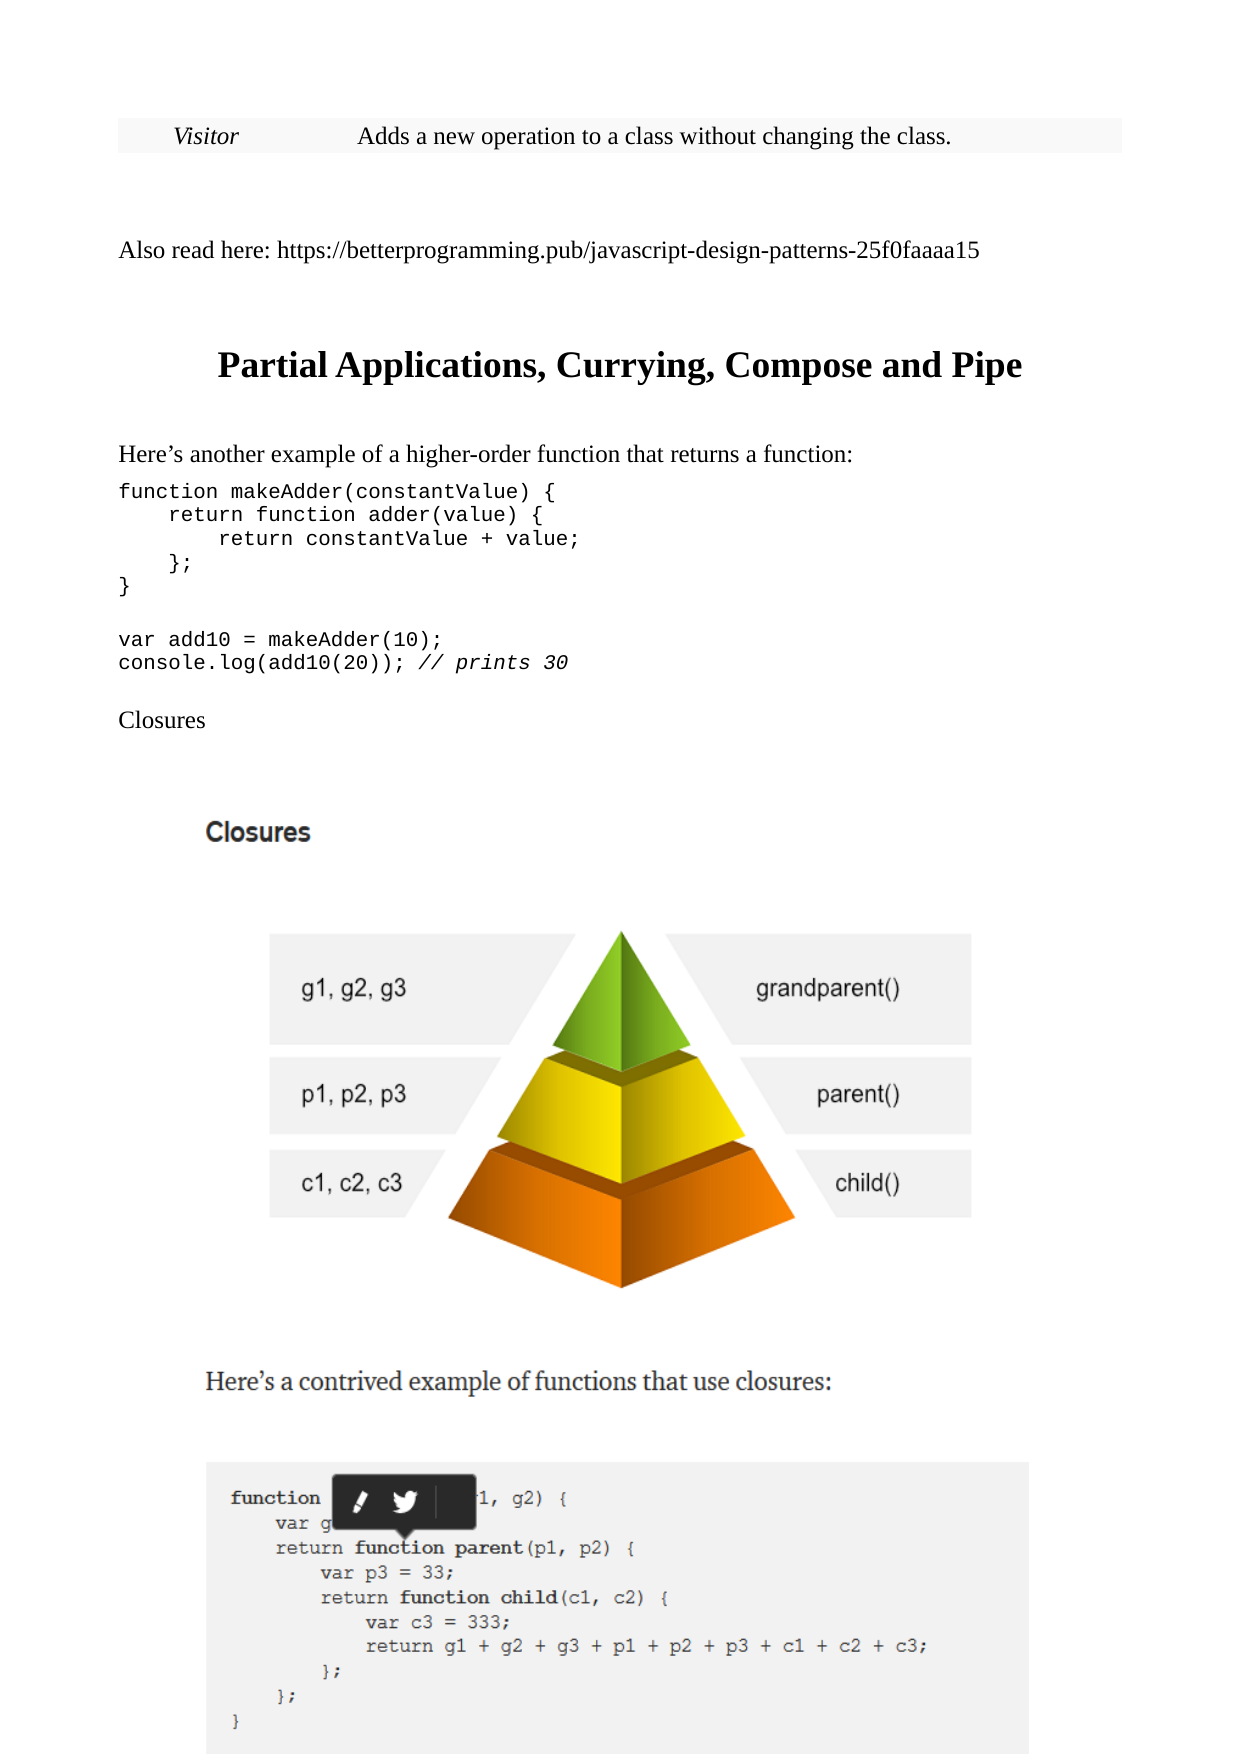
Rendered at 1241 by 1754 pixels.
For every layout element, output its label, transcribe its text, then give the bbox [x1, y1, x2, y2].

text Closures [118, 705, 1122, 734]
table_cell Visitor [118, 118, 354, 153]
text Also read here: https://betterprogramming.pub/javascript-design-patterns-25f0faaaa15 [118, 235, 1122, 264]
text Here’s another example of a higher-order function that returns a function: [118, 439, 1122, 468]
text return function adder(value) { [118, 504, 1122, 528]
table_cell Adds a new operation to a class without changing the class. [354, 118, 1122, 153]
text var add10 = makeAdder(10); [118, 628, 1122, 652]
text }; [118, 552, 1122, 575]
picture [171, 808, 1029, 1754]
text function makeAdder(constantValue) { [118, 481, 1122, 504]
subtitle Partial Applications, Currying, Compose and Pipe [118, 343, 1122, 386]
text console.log(add10(20)); // prints 30 [118, 652, 1122, 676]
text } [118, 575, 1122, 599]
text return constantValue + value; [118, 528, 1122, 552]
